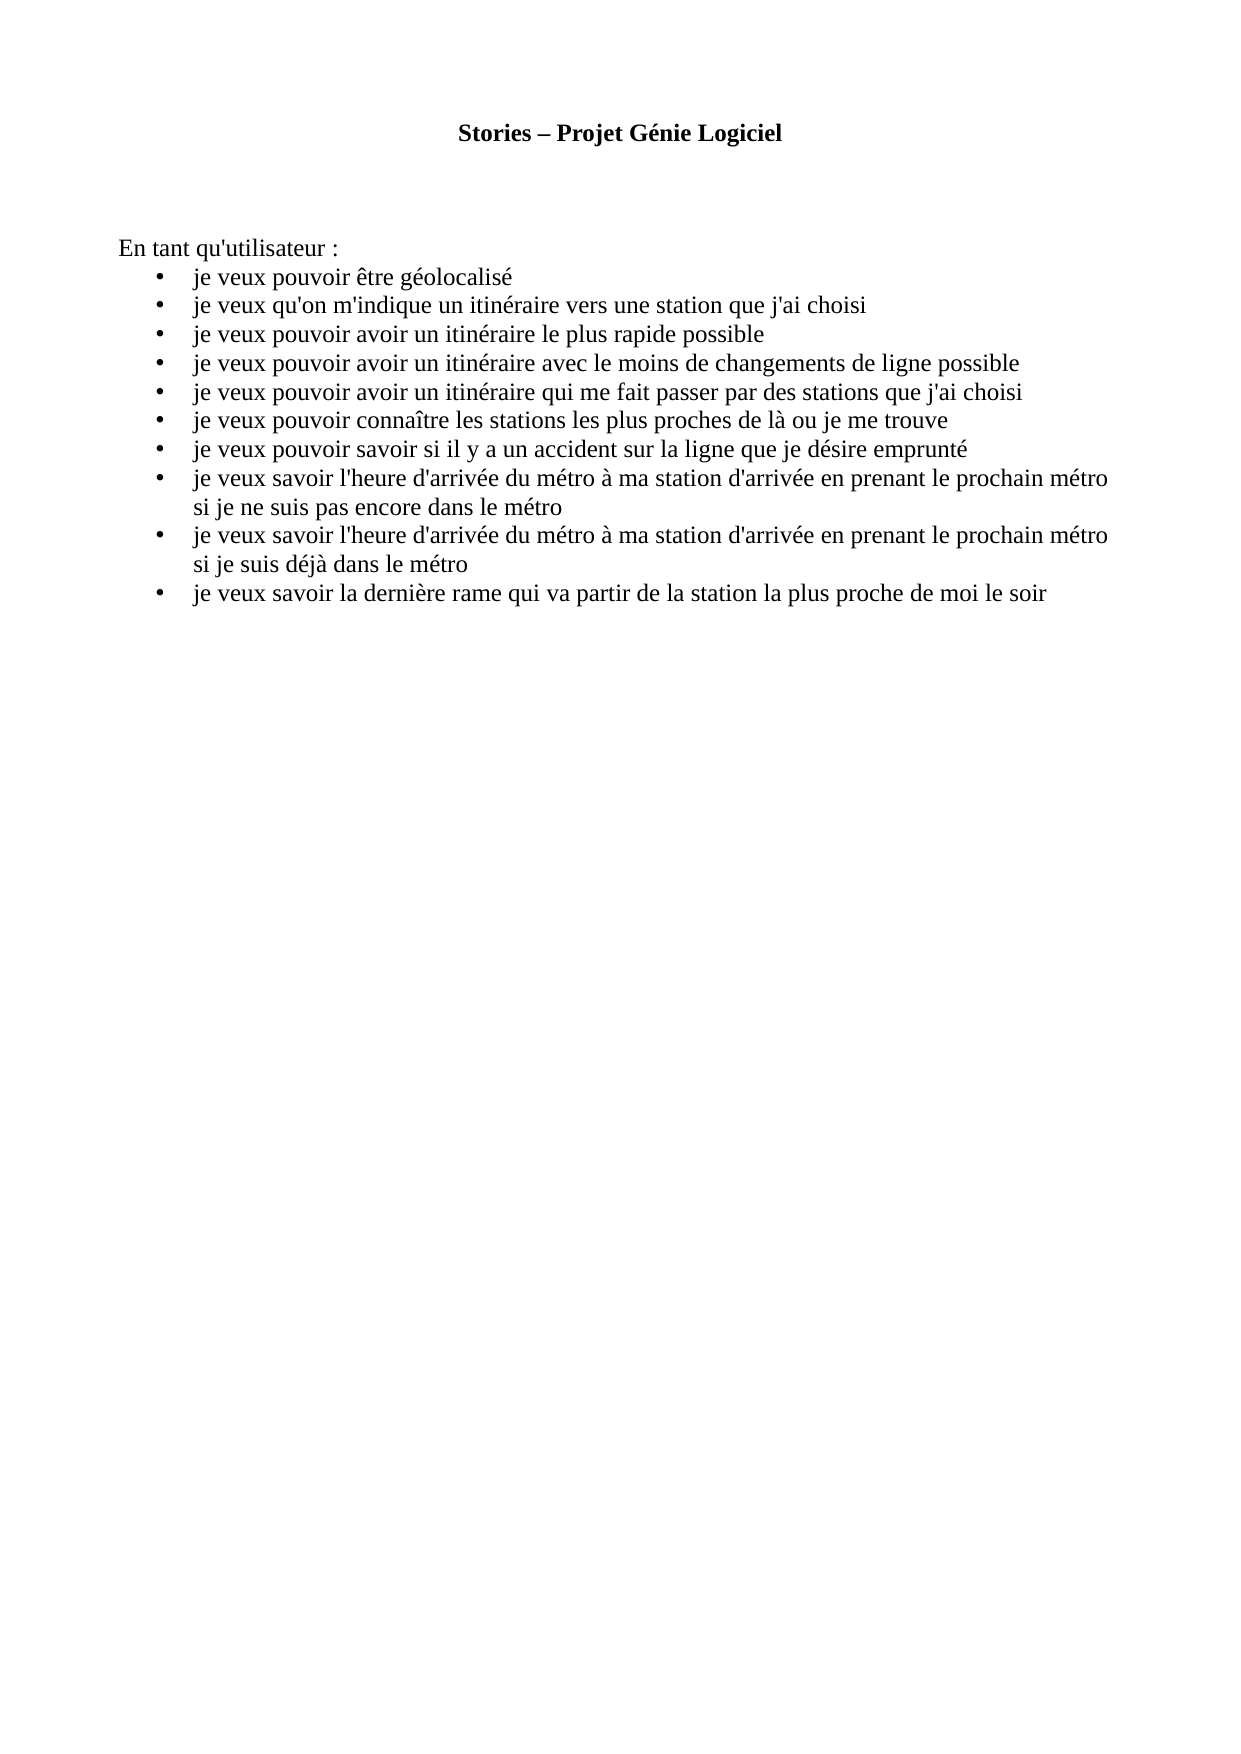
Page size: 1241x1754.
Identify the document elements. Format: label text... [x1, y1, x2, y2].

list je veux savoir l'heure d'arrivée du métro à ma station d'arrivée en prenant le prochain métro si je ne suis pas encore dans le métro [156, 463, 1122, 521]
list je veux pouvoir avoir un itinéraire avec le moins de changements de ligne possible [156, 348, 1122, 377]
text Stories – Projet Génie Logiciel [118, 118, 1122, 147]
list je veux qu'on m'indique un itinéraire vers une station que j'ai choisi [156, 291, 1122, 319]
list je veux pouvoir être géolocalisé [156, 262, 1122, 291]
list je veux pouvoir avoir un itinéraire le plus rapide possible [156, 319, 1122, 348]
text En tant qu'utilisateur : [118, 233, 1122, 262]
list je veux savoir l'heure d'arrivée du métro à ma station d'arrivée en prenant le prochain métro si je suis déjà dans le métro [156, 521, 1122, 578]
list je veux savoir la dernière rame qui va partir de la station la plus proche de moi le soir [156, 578, 1122, 607]
list je veux pouvoir avoir un itinéraire qui me fait passer par des stations que j'ai choisi [156, 377, 1122, 406]
list je veux pouvoir savoir si il y a un accident sur la ligne que je désire emprunté [156, 434, 1122, 463]
list je veux pouvoir connaître les stations les plus proches de là ou je me trouve [156, 406, 1122, 434]
